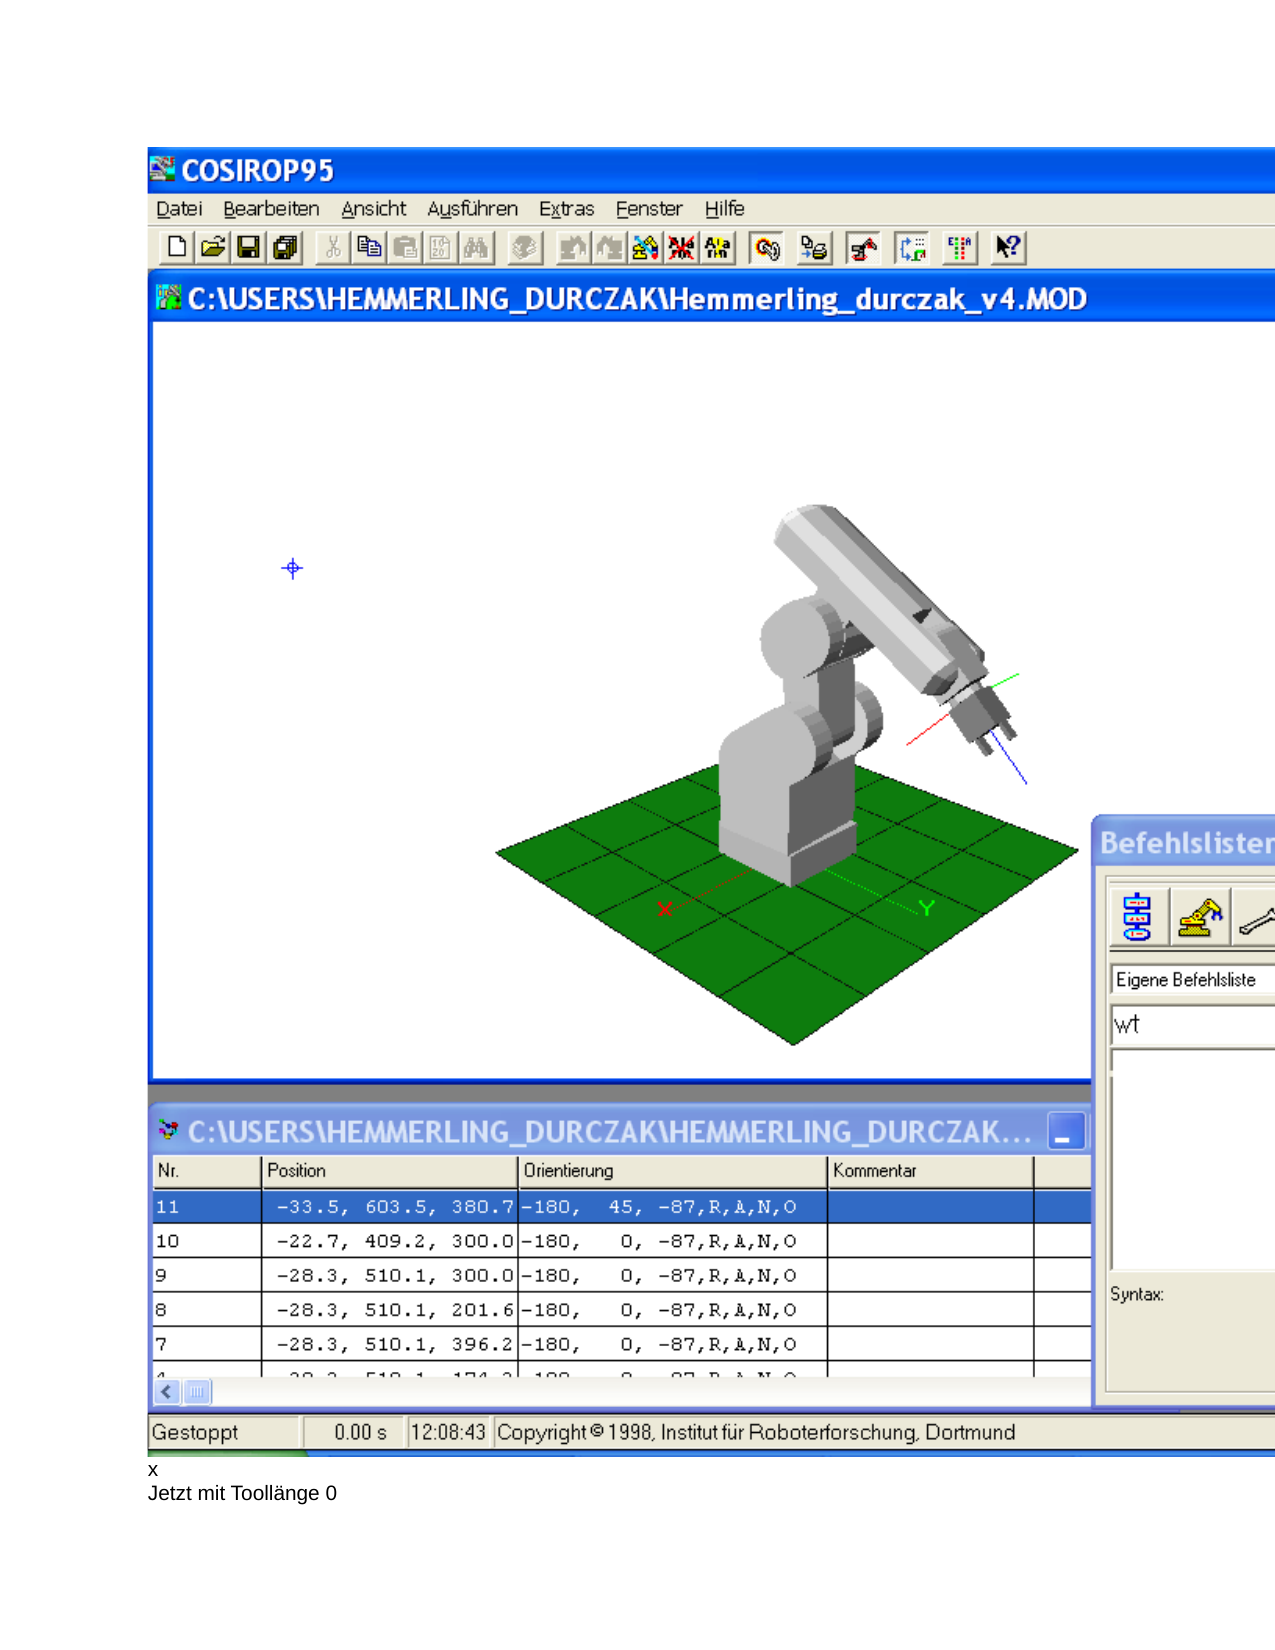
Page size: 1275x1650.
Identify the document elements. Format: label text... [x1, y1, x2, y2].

text x [148, 1457, 1127, 1481]
text Jetzt mit Toollänge 0 [148, 1481, 1127, 1505]
picture [147, 147, 1275, 1457]
